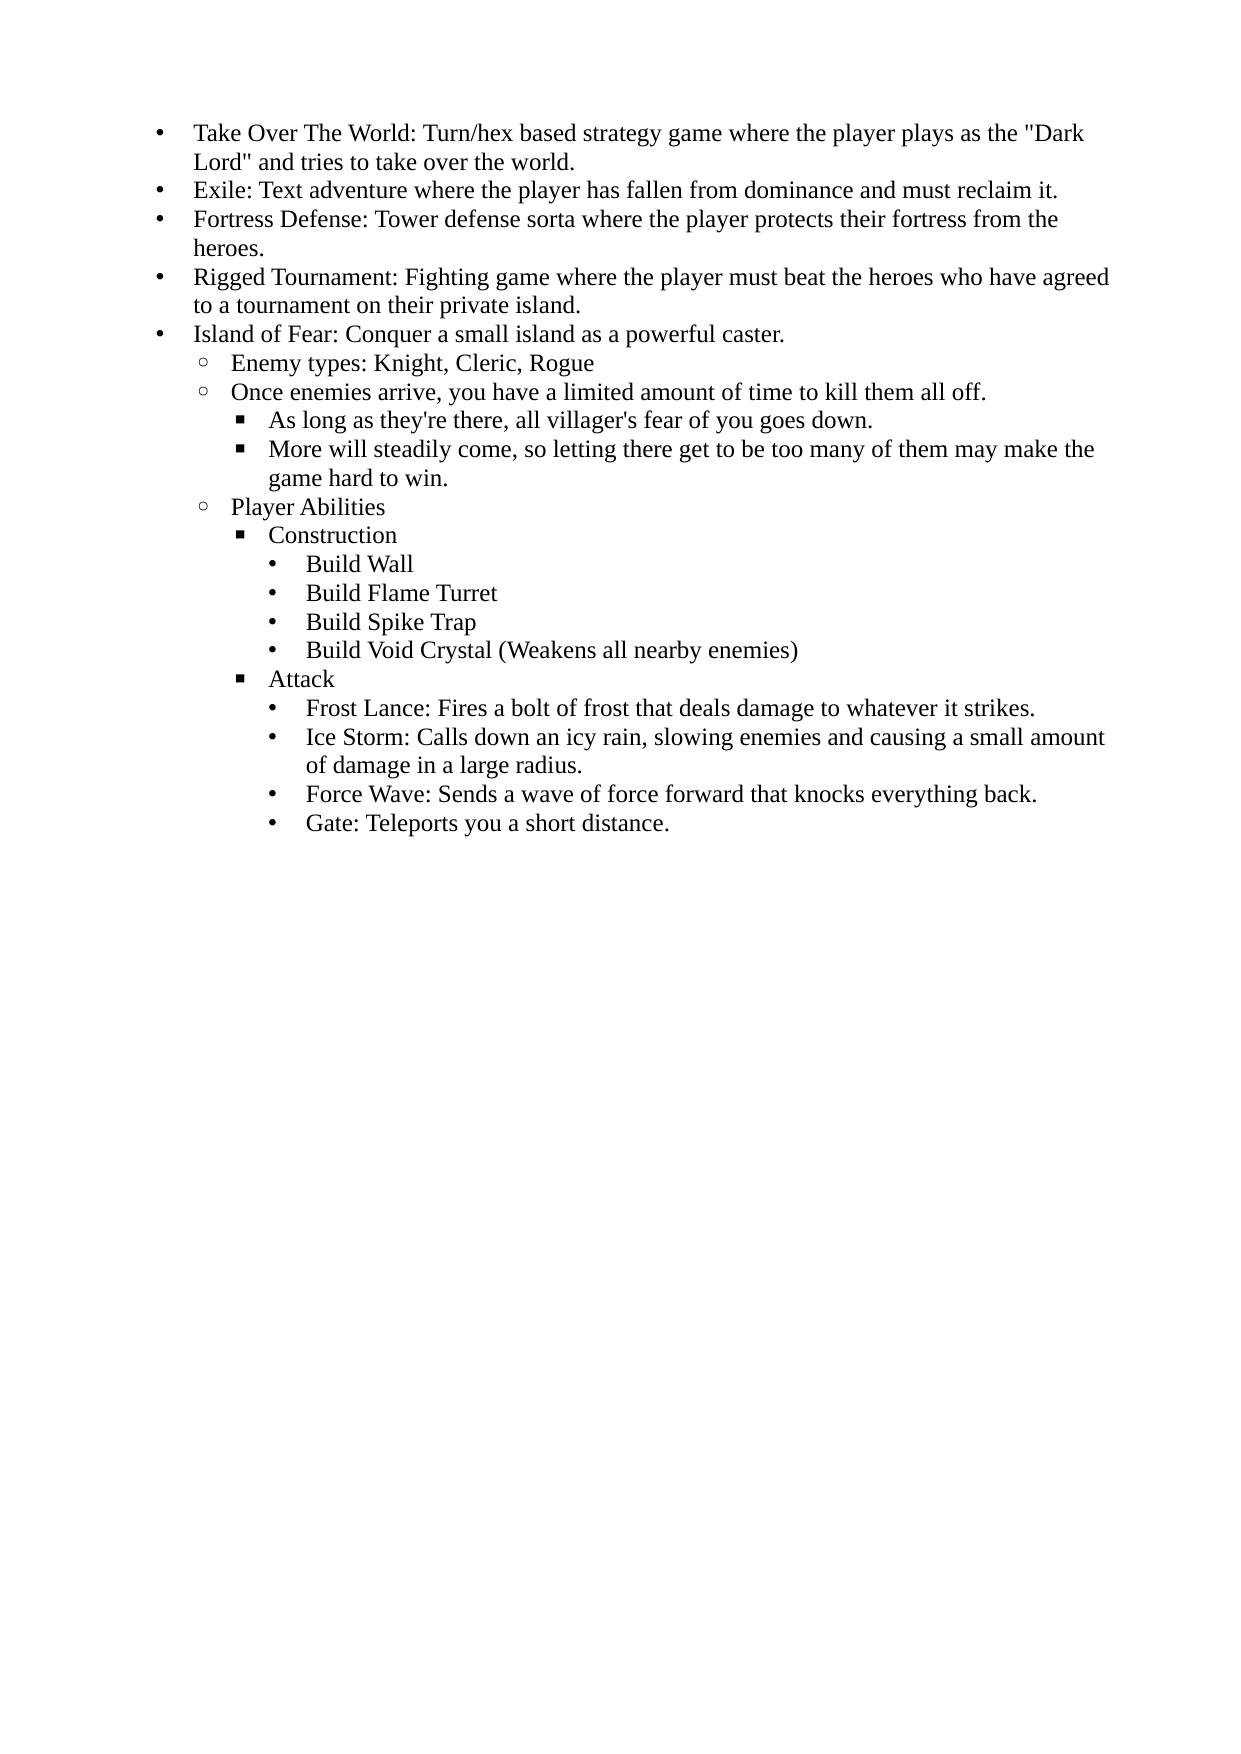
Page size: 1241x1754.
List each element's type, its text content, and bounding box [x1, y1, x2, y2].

list Island of Fear: Conquer a small island as a powerful caster. [156, 319, 1122, 348]
list Build Wall [268, 549, 1122, 578]
list Build Flame Turret [268, 578, 1122, 607]
list Construction [231, 521, 1122, 549]
list Take Over The World: Turn/hex based strategy game where the player plays as the "Dark Lord" and tries to take over the world. [156, 118, 1122, 176]
list Player Abilities [193, 492, 1122, 521]
list Enemy types: Knight, Cleric, Rogue [193, 348, 1122, 377]
list More will steadily come, so letting there get to be too many of them may make the game hard to win. [231, 434, 1122, 492]
list Build Void Crystal (Weakens all nearby enemies) [268, 636, 1122, 664]
list Gate: Teleports you a short distance. [268, 808, 1122, 837]
list Ice Storm: Calls down an icy rain, slowing enemies and causing a small amount of damage in a large radius. [268, 722, 1122, 779]
list Exile: Text adventure where the player has fallen from dominance and must reclaim it. [156, 176, 1122, 204]
list Force Wave: Sends a wave of force forward that knocks everything back. [268, 779, 1122, 808]
list Once enemies arrive, you have a limited amount of time to kill them all off. [193, 377, 1122, 406]
list Frost Lance: Fires a bolt of frost that deals damage to whatever it strikes. [268, 693, 1122, 722]
list Build Spike Trap [268, 607, 1122, 636]
list As long as they're there, all villager's fear of you goes down. [231, 406, 1122, 434]
list Attack [231, 664, 1122, 693]
list Rigged Tournament: Fighting game where the player must beat the heroes who have agreed to a tournament on their private island. [156, 262, 1122, 319]
list Fortress Defense: Tower defense sorta where the player protects their fortress from the heroes. [156, 204, 1122, 262]
